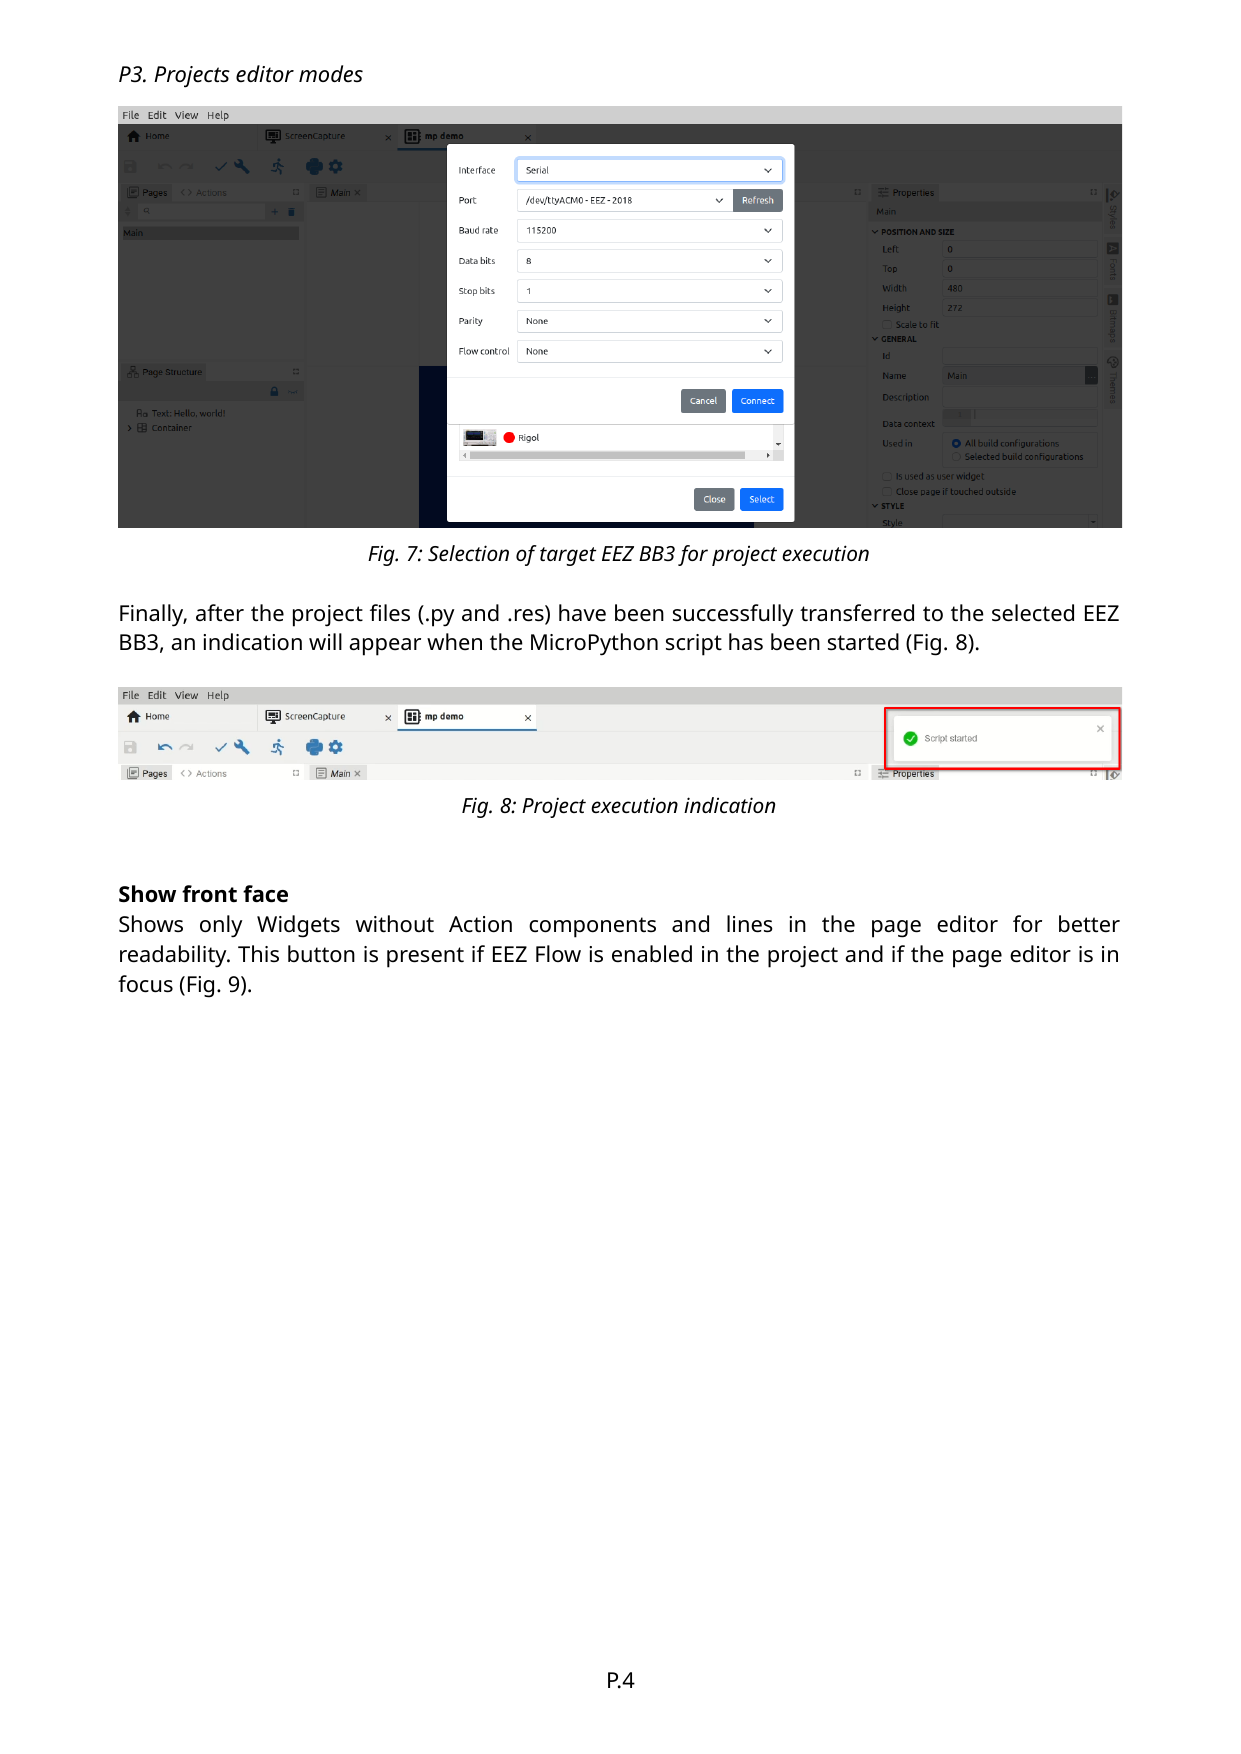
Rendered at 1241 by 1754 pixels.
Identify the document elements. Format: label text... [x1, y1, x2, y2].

text Fig. 7: Selection of target EEZ BB3 for project execution [118, 528, 1122, 568]
picture [118, 687, 1123, 780]
text Finally, after the project files (.py and .res) have been successfully transferred to the selected EEZ BB3, an indication will appear when the MicroPython script has been started (Fig. 8). [118, 598, 1122, 657]
picture [118, 106, 1123, 528]
text Fig. 8: Project execution indication [118, 780, 1122, 820]
text Show front face [118, 879, 1122, 909]
text Shows only Widgets without Action components and lines in the page editor for better readability. This button is present if EEZ Flow is enabled in the project and if the page editor is in focus (Fig. 9). [118, 909, 1122, 998]
